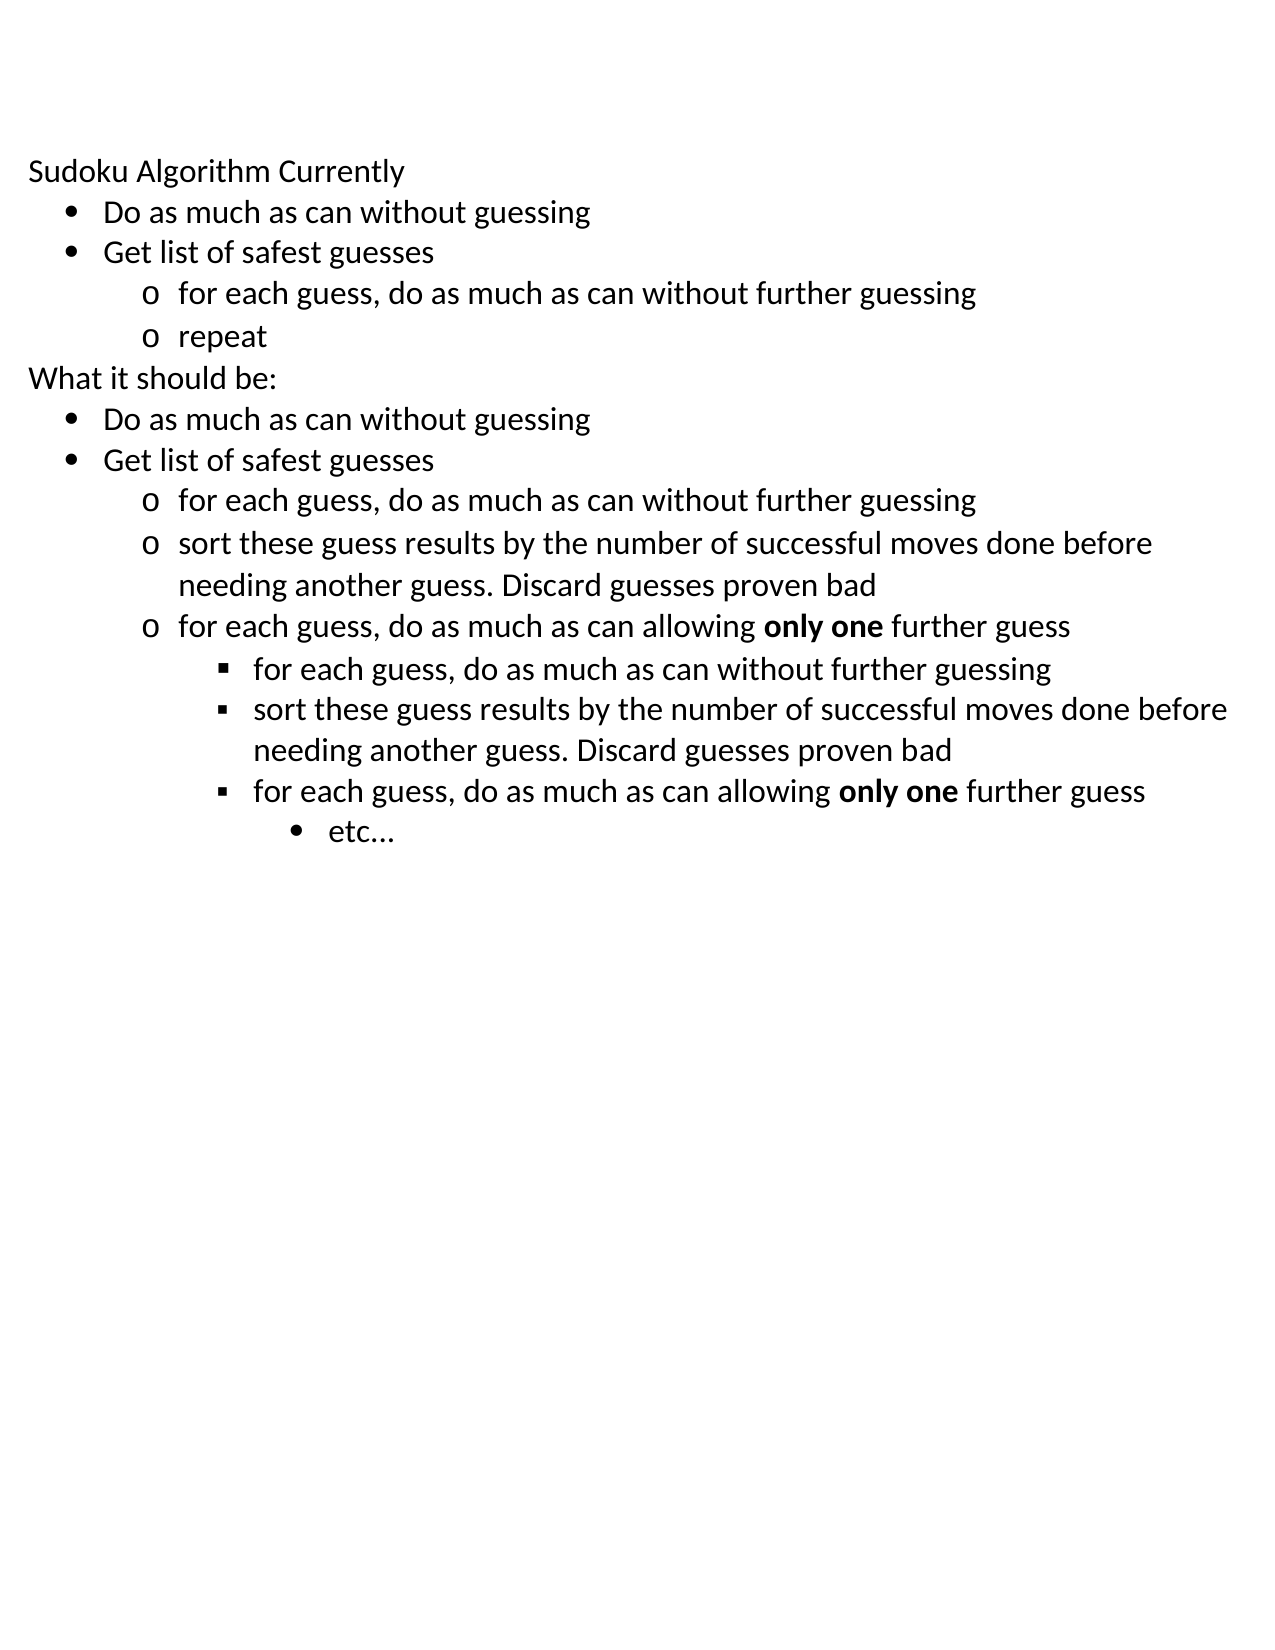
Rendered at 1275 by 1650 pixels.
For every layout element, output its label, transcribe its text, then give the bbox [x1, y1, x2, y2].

list repeat [141, 315, 1256, 357]
list Get list of safest guesses [66, 231, 1256, 272]
text Sudoku Algorithm Currently [28, 150, 1256, 191]
list etc... [291, 811, 1256, 851]
list for each guess, do as much as can without further guessing [216, 648, 1256, 688]
list sort these guess results by the number of successful moves done before needing another guess. Discard guesses proven bad [216, 688, 1256, 770]
list for each guess, do as much as can allowing only one further guess [216, 770, 1256, 811]
list for each guess, do as much as can without further guessing [141, 479, 1256, 522]
list Do as much as can without guessing [66, 191, 1256, 231]
list Get list of safest guesses [66, 439, 1256, 479]
list for each guess, do as much as can allowing only one further guess [141, 605, 1256, 648]
list sort these guess results by the number of successful moves done before needing another guess. Discard guesses proven bad [141, 522, 1256, 605]
list Do as much as can without guessing [66, 398, 1256, 439]
text What it should be: [28, 357, 1256, 398]
list for each guess, do as much as can without further guessing [141, 272, 1256, 315]
